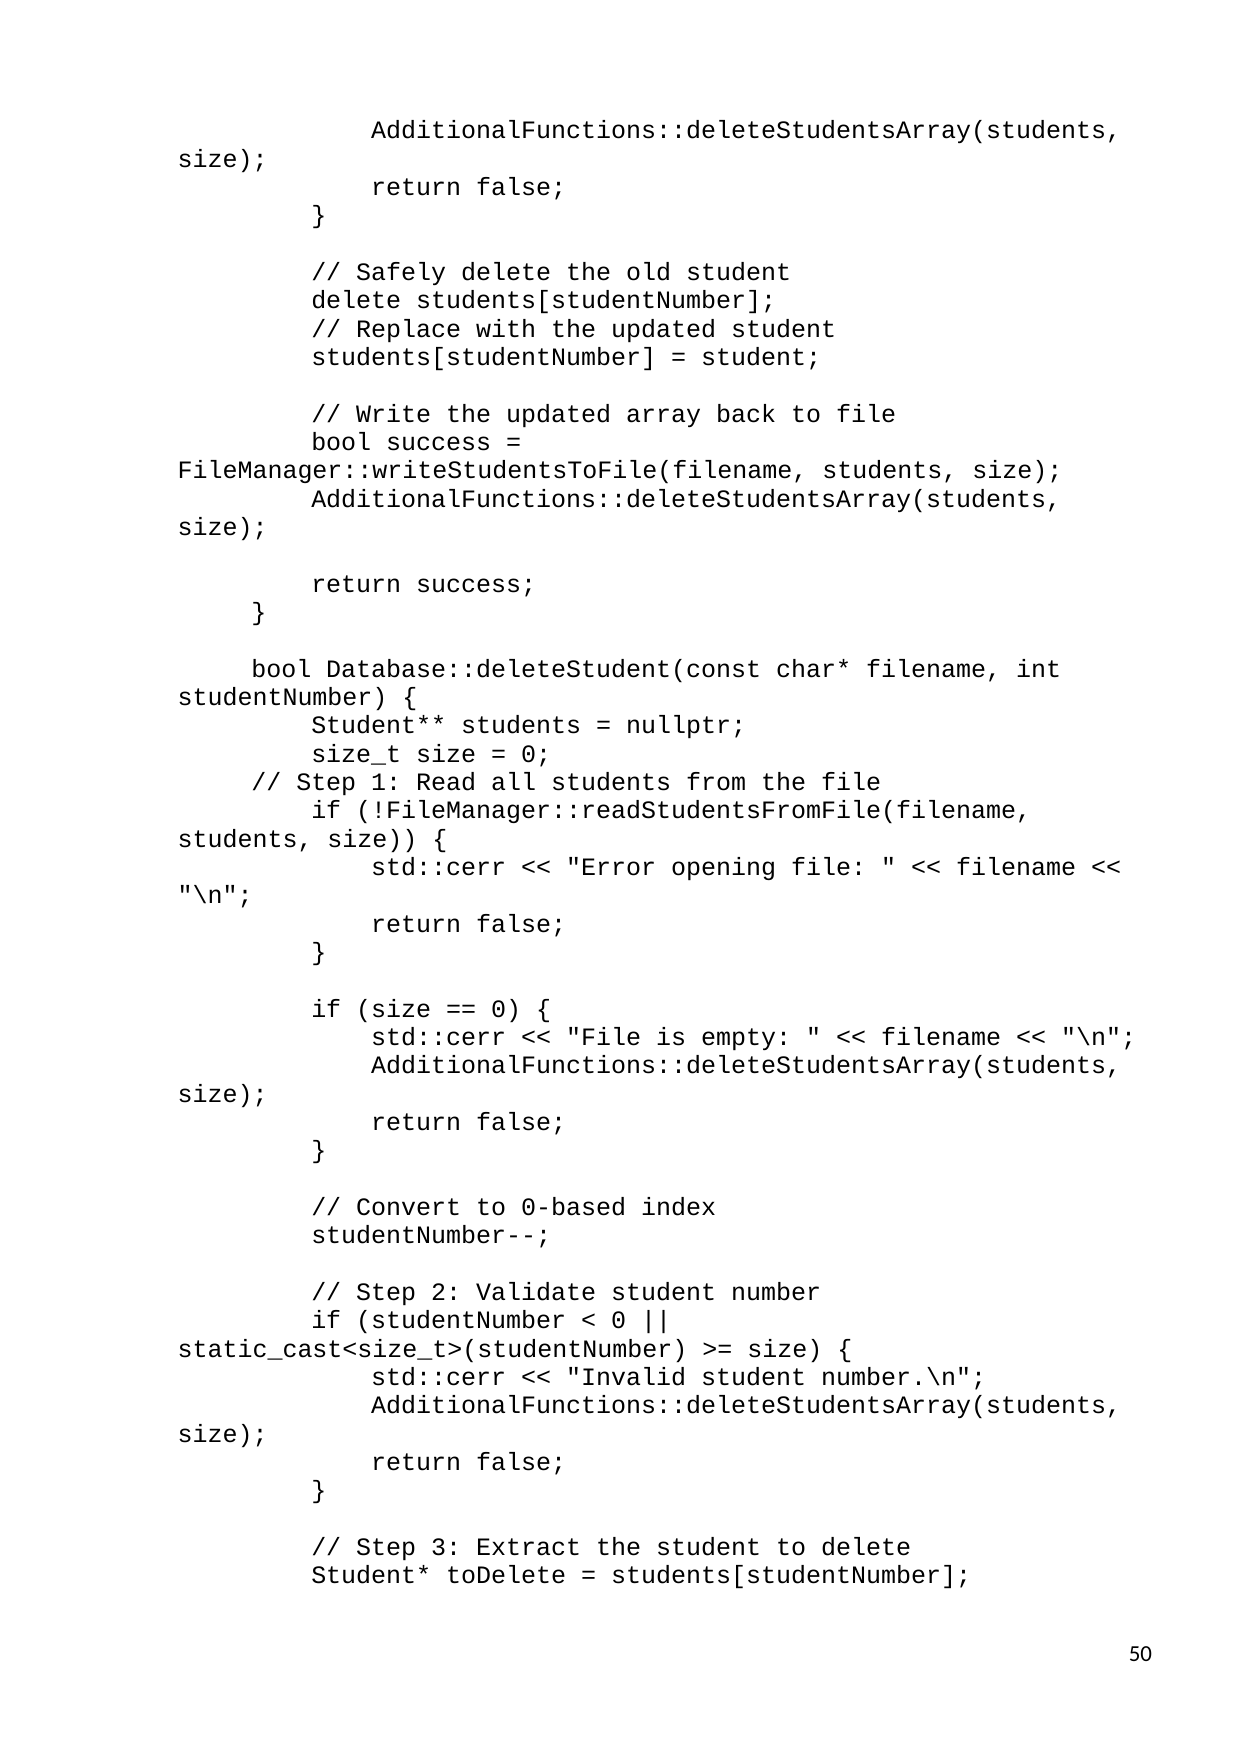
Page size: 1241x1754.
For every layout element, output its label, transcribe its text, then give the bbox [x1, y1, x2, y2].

text // Convert to 0-based index [177, 1195, 1152, 1223]
text // Write the updated array back to file [177, 401, 1152, 430]
text bool Database::deleteStudent(const char* filename, int studentNumber) { [177, 656, 1152, 713]
text return false; [177, 1110, 1152, 1138]
text std::cerr << "Error opening file: " << filename << "\n"; [177, 855, 1152, 911]
text AdditionalFunctions::deleteStudentsArray(students, size); [177, 118, 1152, 175]
text return false; [177, 175, 1152, 203]
text AdditionalFunctions::deleteStudentsArray(students, size); [177, 1053, 1152, 1110]
text delete students[studentNumber]; [177, 288, 1152, 316]
text } [177, 940, 1152, 968]
text bool success = FileManager::writeStudentsToFile(filename, students, size); [177, 430, 1152, 486]
text // Safely delete the old student [177, 260, 1152, 288]
text return success; [177, 571, 1152, 600]
text std::cerr << "Invalid student number.\n"; [177, 1365, 1152, 1393]
text return false; [177, 1450, 1152, 1478]
text } [177, 600, 1152, 628]
text } [177, 203, 1152, 231]
text students[studentNumber] = student; [177, 345, 1152, 373]
text Student** students = nullptr; [177, 713, 1152, 741]
text } [177, 1478, 1152, 1506]
text if (studentNumber < 0 || static_cast<size_t>(studentNumber) >= size) { [177, 1308, 1152, 1365]
text // Step 3: Extract the student to delete [177, 1535, 1152, 1563]
text if (!FileManager::readStudentsFromFile(filename, students, size)) { [177, 798, 1152, 855]
text studentNumber--; [177, 1223, 1152, 1251]
text AdditionalFunctions::deleteStudentsArray(students, size); [177, 1393, 1152, 1450]
text size_t size = 0; [177, 741, 1152, 770]
text } [177, 1138, 1152, 1166]
text // Step 2: Validate student number [177, 1280, 1152, 1308]
text // Step 1: Read all students from the file [177, 770, 1152, 798]
text AdditionalFunctions::deleteStudentsArray(students, size); [177, 486, 1152, 543]
text std::cerr << "File is empty: " << filename << "\n"; [177, 1025, 1152, 1053]
text Student* toDelete = students[studentNumber]; [177, 1563, 1152, 1591]
text return false; [177, 911, 1152, 940]
text if (size == 0) { [177, 996, 1152, 1025]
text // Replace with the updated student [177, 316, 1152, 345]
